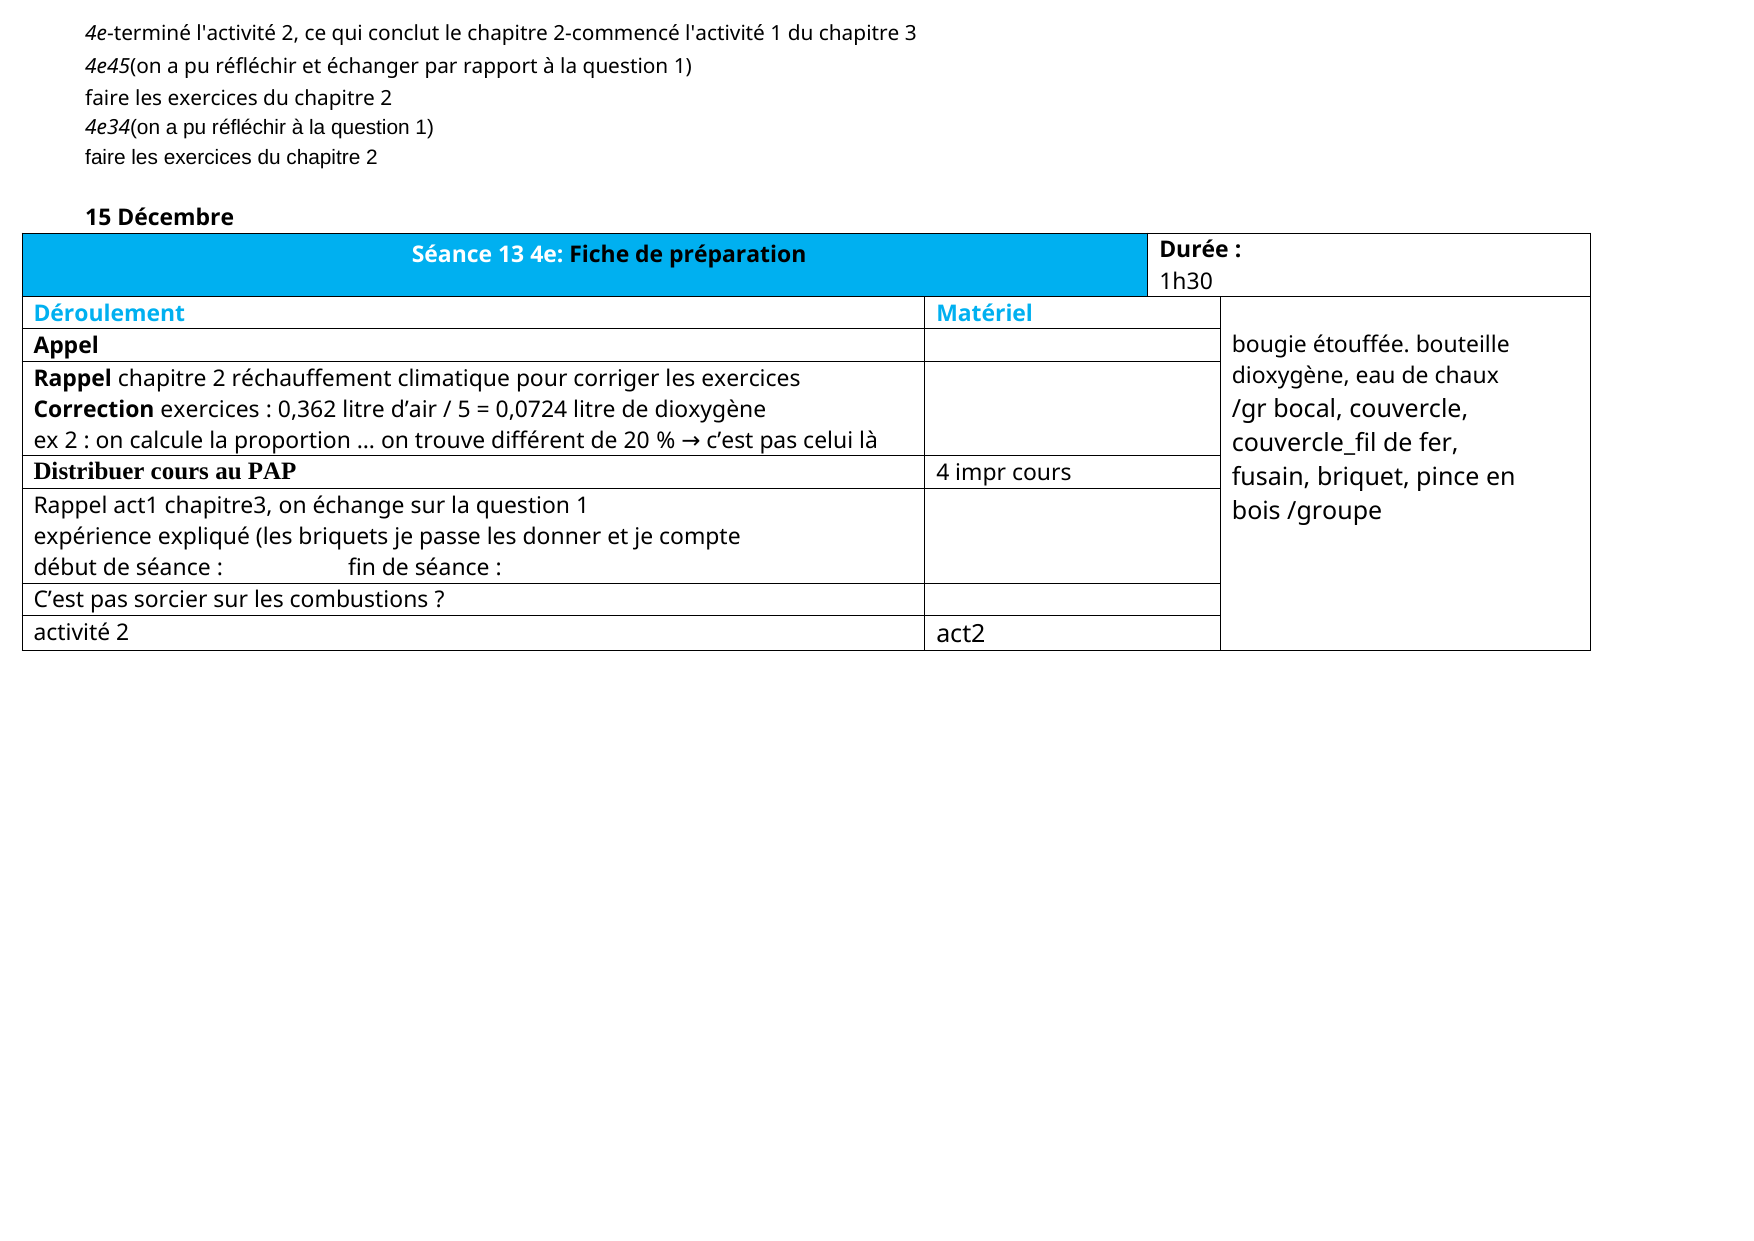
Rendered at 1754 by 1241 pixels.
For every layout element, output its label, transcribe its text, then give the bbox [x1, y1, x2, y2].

table_cell bougie étouffée. bouteille dioxygène, eau de chaux /gr bocal, couvercle, couvercle_fil de fer, fusain, briquet, pince en bois /groupe [1221, 297, 1590, 650]
table_cell Rappel chapitre 2 réchauffement climatique pour corriger les exercices Correction exercices : 0,362 litre d’air / 5 = 0,0724 litre de dioxygène ex 2 : on calcule la proportion … on trouve différent de 20 % → c’est pas celui là [23, 362, 924, 455]
table_cell Rappel act1 chapitre3, on échange sur la question 1 expérience expliqué (les briquets je passe les donner et je compte début de séance : fin de séance : [23, 489, 924, 582]
table_cell Déroulement [23, 297, 924, 328]
table_cell Matériel [925, 297, 1220, 328]
text 4e45(on a pu réfléchir et échanger par rapport à la question 1) [85, 51, 1745, 79]
table_cell Appel [23, 329, 924, 361]
table_header Durée : 1h30 [1148, 234, 1590, 296]
table_cell [925, 489, 1220, 582]
table_cell Distribuer cours au PAP [23, 456, 924, 488]
text 4e-terminé l'activité 2, ce qui conclut le chapitre 2-commencé l'activité 1 du chapitre 3 [85, 18, 1745, 47]
table_cell [925, 362, 1220, 455]
table_cell [925, 584, 1220, 615]
table_header Séance 13 4e: Fiche de préparation [23, 234, 1147, 296]
table_cell C’est pas sorcier sur les combustions ? [23, 584, 924, 615]
text 4e34(on a pu réfléchir à la question 1) [85, 112, 1745, 140]
table_cell activité 2 [23, 616, 924, 650]
table_cell act2 [925, 616, 1220, 650]
text faire les exercices du chapitre 2 [85, 144, 1745, 168]
text 15 Décembre [85, 201, 1754, 232]
table_cell [925, 329, 1220, 361]
table_cell 4 impr cours [925, 456, 1220, 488]
text faire les exercices du chapitre 2 [85, 83, 1745, 112]
